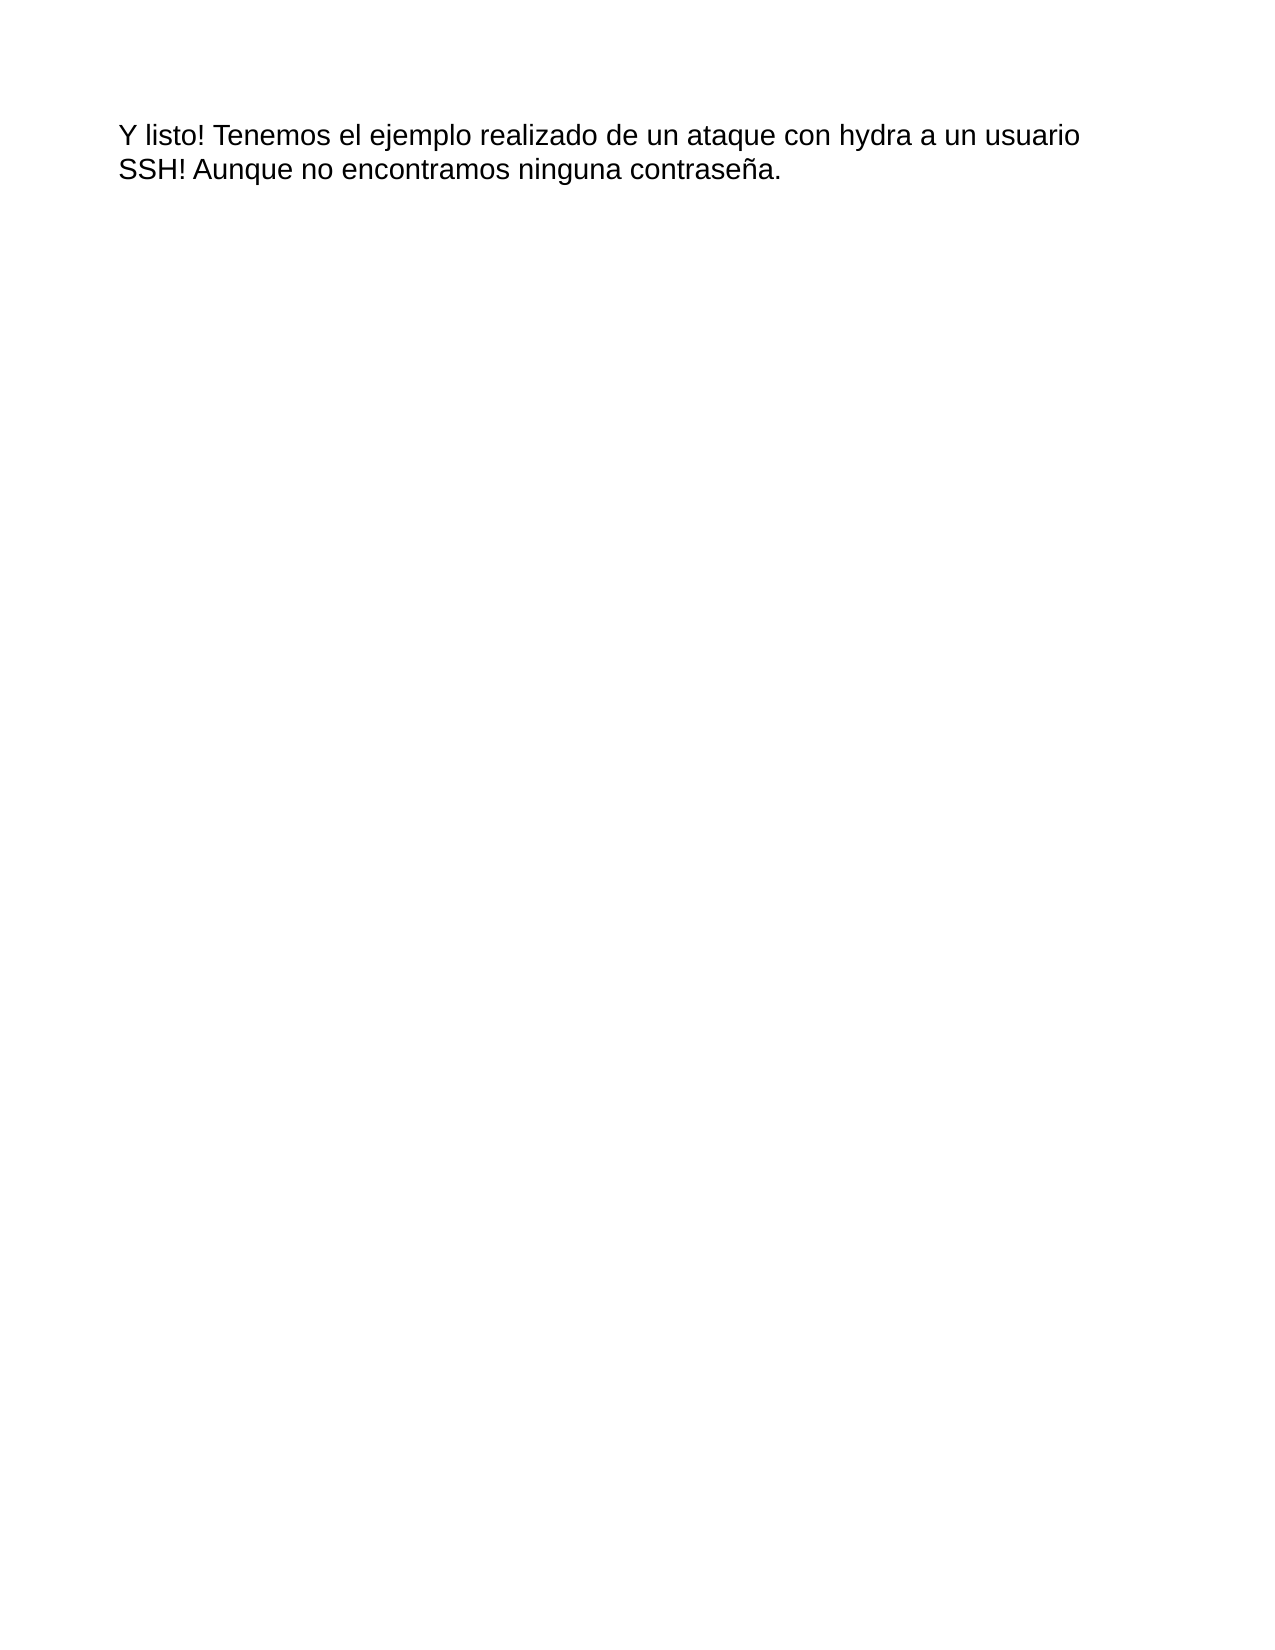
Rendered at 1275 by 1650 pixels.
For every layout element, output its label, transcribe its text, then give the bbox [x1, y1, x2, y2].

text Y listo! Tenemos el ejemplo realizado de un ataque con hydra a un usuario SSH! Aunque no encontramos ninguna contraseña. [118, 118, 1157, 185]
